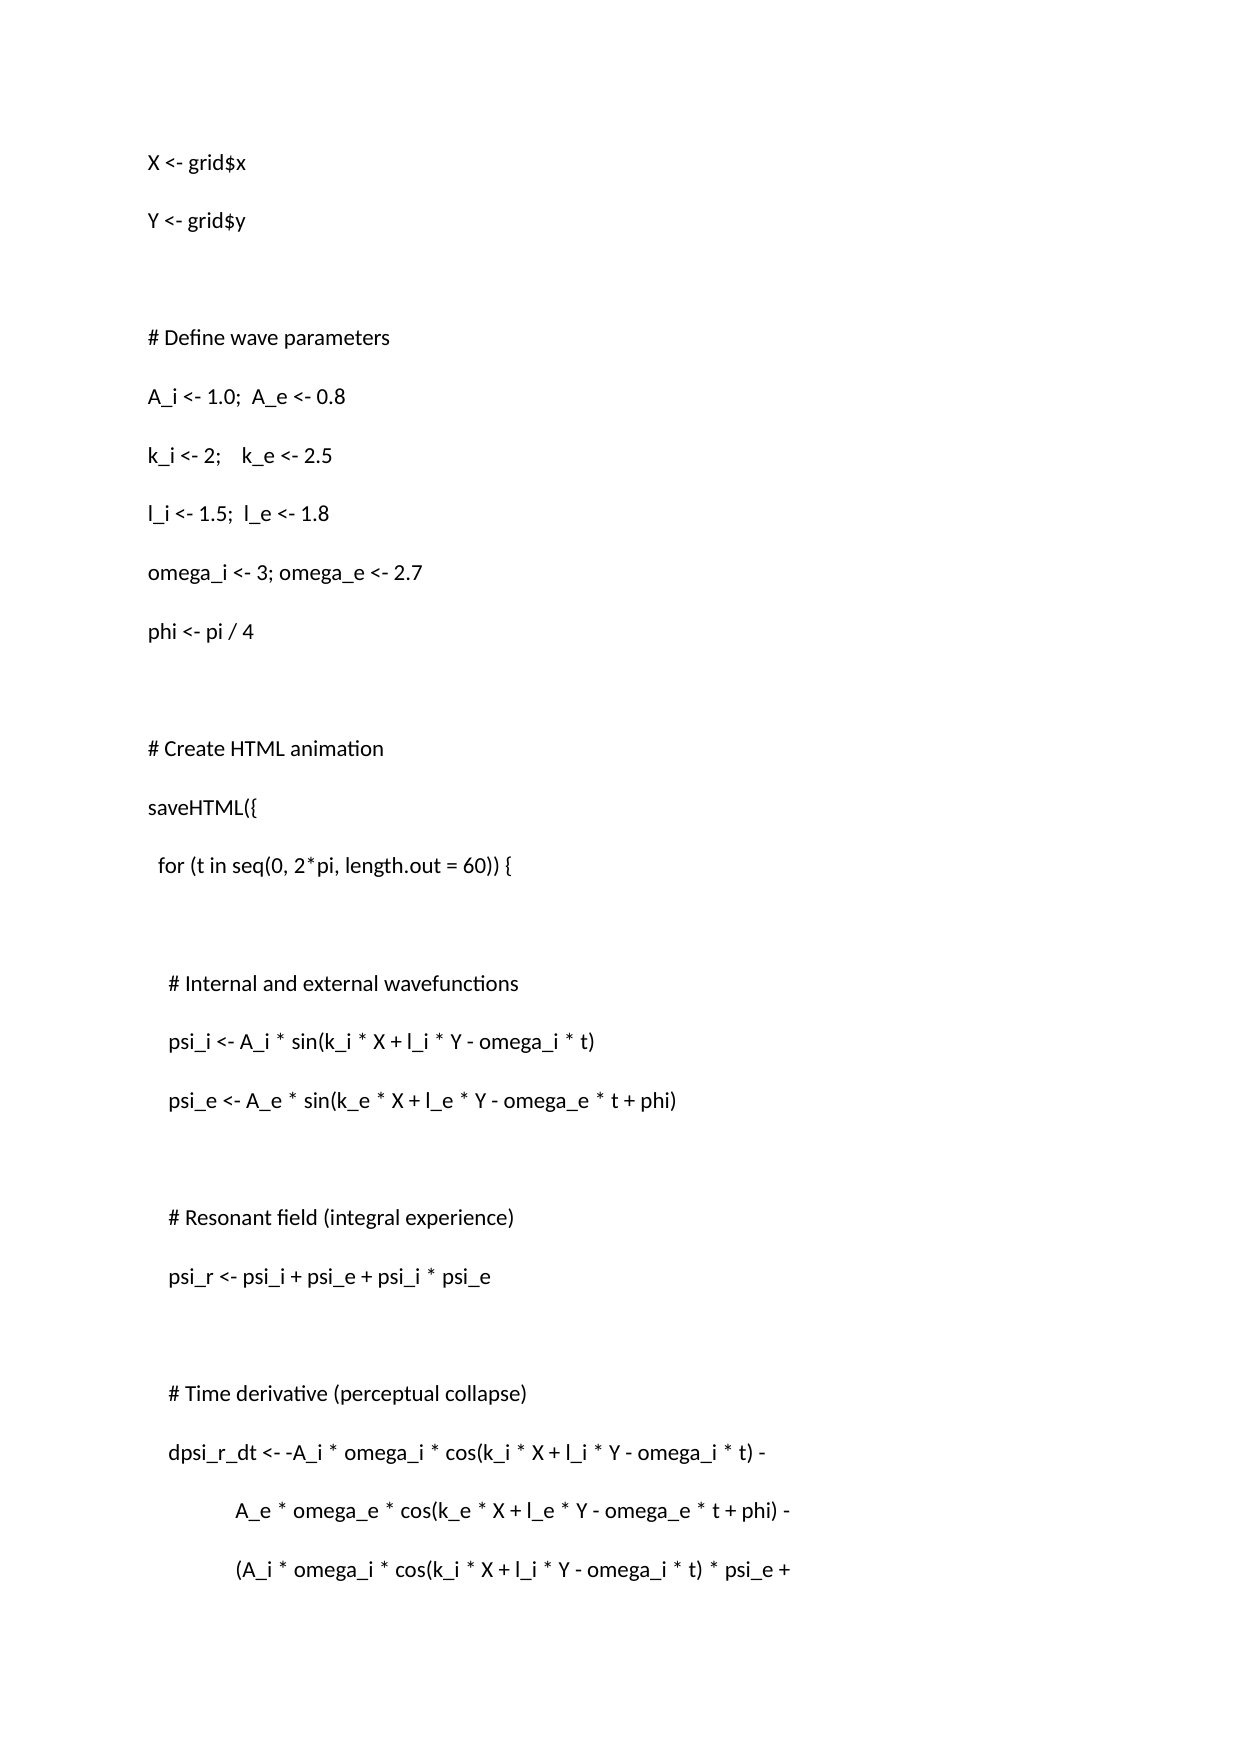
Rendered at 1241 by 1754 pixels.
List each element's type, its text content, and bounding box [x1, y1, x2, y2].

text for (t in seq(0, 2*pi, length.out = 60)) { [148, 851, 1093, 879]
text Y <- grid$y [148, 206, 1093, 234]
text saveHTML({ [148, 793, 1093, 821]
text A_e * omega_e * cos(k_e * X + l_e * Y - omega_e * t + phi) - [148, 1496, 1093, 1524]
text X <- grid$x [148, 148, 1093, 176]
text # Internal and external wavefunctions [148, 969, 1093, 997]
text phi <- pi / 4 [148, 617, 1093, 645]
text # Time derivative (perceptual collapse) [148, 1379, 1093, 1407]
text psi_e <- A_e * sin(k_e * X + l_e * Y - omega_e * t + phi) [148, 1086, 1093, 1114]
text psi_i <- A_i * sin(k_i * X + l_i * Y - omega_i * t) [148, 1027, 1093, 1055]
text A_i <- 1.0; A_e <- 0.8 [148, 382, 1093, 410]
text # Define wave parameters [148, 323, 1093, 352]
text psi_r <- psi_i + psi_e + psi_i * psi_e [148, 1262, 1093, 1290]
text # Resonant field (integral experience) [148, 1203, 1093, 1231]
text omega_i <- 3; omega_e <- 2.7 [148, 558, 1093, 586]
text # Create HTML animation [148, 734, 1093, 762]
text l_i <- 1.5; l_e <- 1.8 [148, 499, 1093, 527]
text k_i <- 2; k_e <- 2.5 [148, 441, 1093, 469]
text dpsi_r_dt <- -A_i * omega_i * cos(k_i * X + l_i * Y - omega_i * t) - [148, 1438, 1093, 1466]
text (A_i * omega_i * cos(k_i * X + l_i * Y - omega_i * t) * psi_e + [148, 1555, 1093, 1583]
